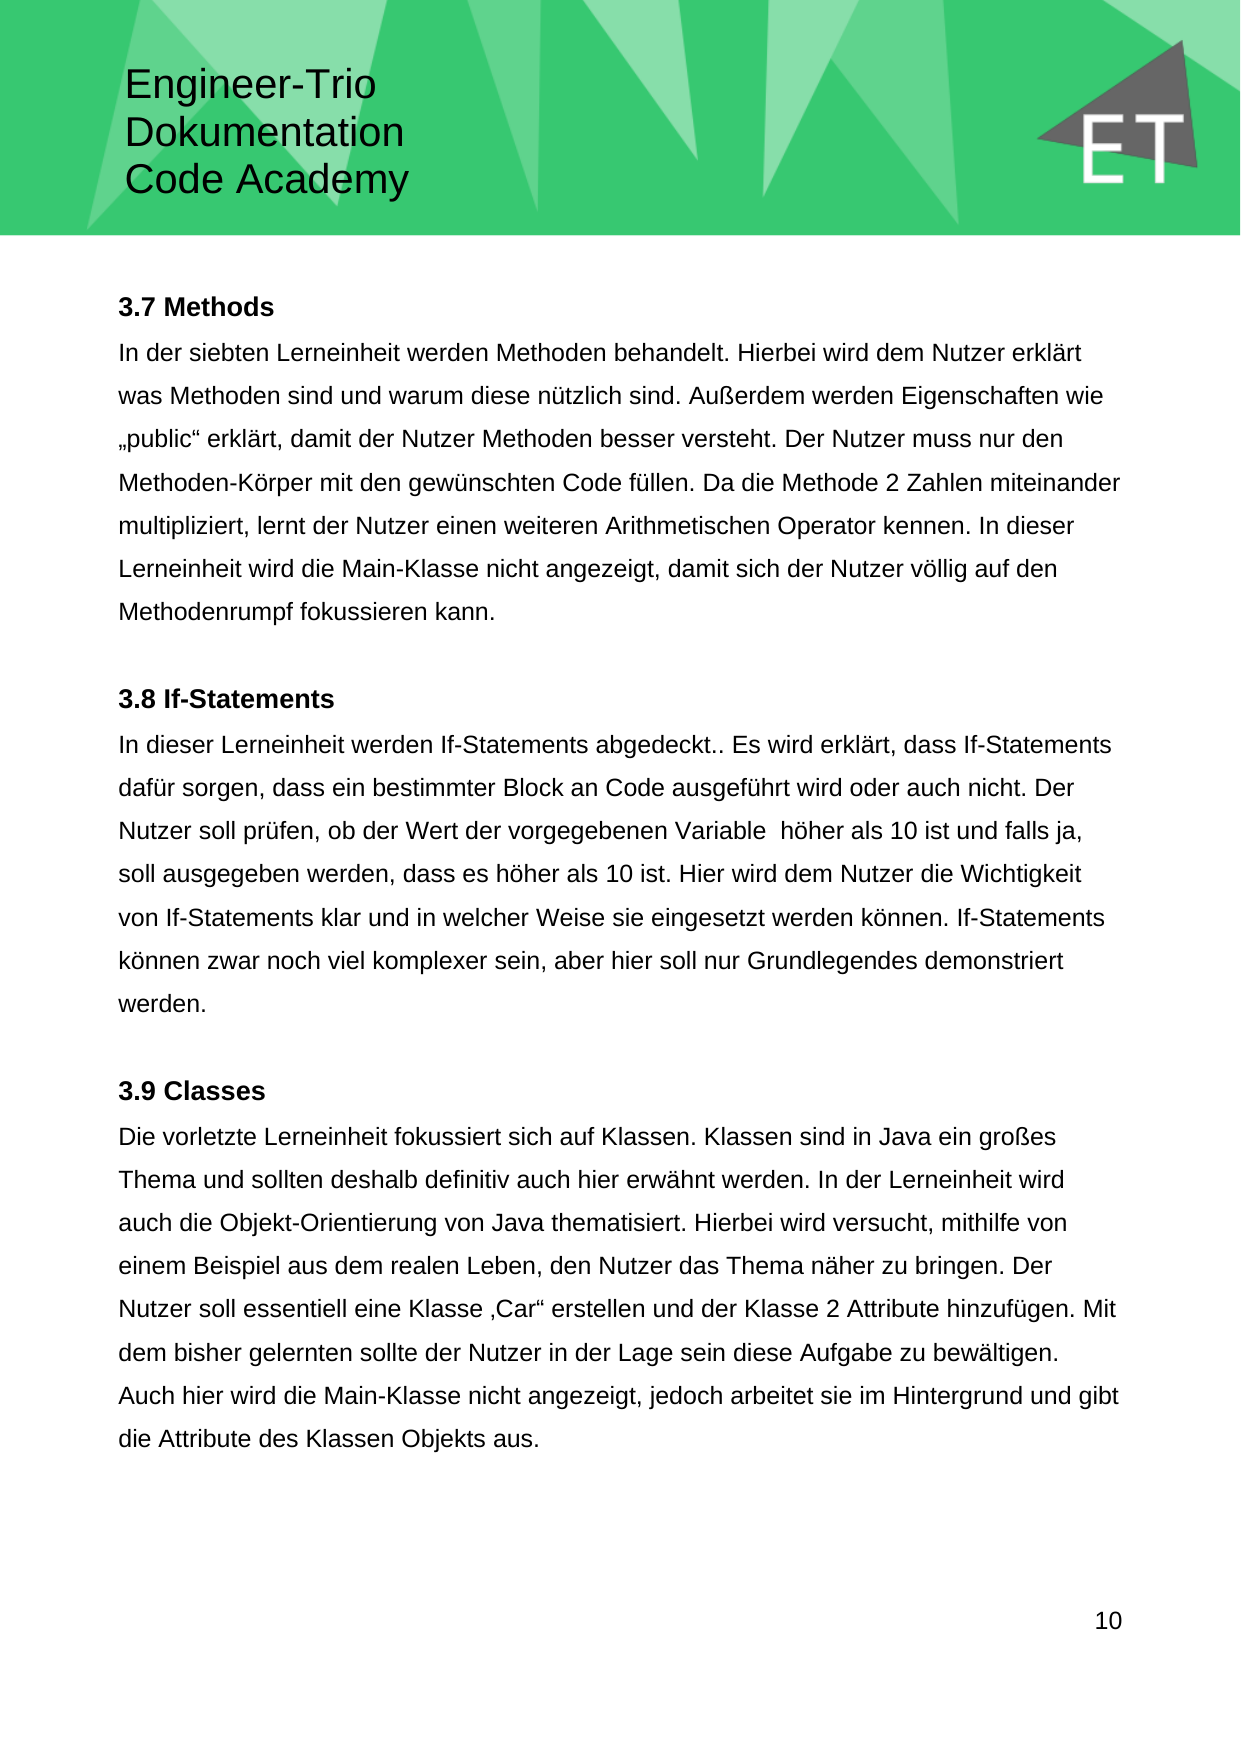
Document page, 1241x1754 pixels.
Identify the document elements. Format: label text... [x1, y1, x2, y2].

text 3.8 If-Statements [118, 683, 1122, 714]
picture [0, 0, 1241, 1754]
text 3.9 Classes [118, 1075, 1122, 1106]
text Die vorletzte Lerneinheit fokussiert sich auf Klassen. Klassen sind in Java ein großes Thema und sollten deshalb definitiv auch hier erwähnt werden. In der Lerneinheit wird auch die Objekt-Orientierung von Java thematisiert. Hierbei wird versucht, mithilfe von einem Beispiel aus dem realen Leben, den Nutzer das Thema näher zu bringen. Der Nutzer soll essentiell eine Klasse ‚Car“ erstellen und der Klasse 2 Attribute hinzufügen. Mit dem bisher gelernten sollte der Nutzer in der Lage sein diese Aufgabe zu bewältigen. Auch hier wird die Main-Klasse nicht angezeigt, jedoch arbeitet sie im Hintergrund und gibt die Attribute des Klassen Objekts aus. [118, 1122, 1122, 1453]
text In dieser Lerneinheit werden If-Statements abgedeckt.. Es wird erklärt, dass If-Statements dafür sorgen, dass ein bestimmter Block an Code ausgeführt wird oder auch nicht. Der Nutzer soll prüfen, ob der Wert der vorgegebenen Variable höher als 10 ist und falls ja, soll ausgegeben werden, dass es höher als 10 ist. Hier wird dem Nutzer die Wichtigkeit von If-Statements klar und in welcher Weise sie eingesetzt werden können. If-Statements können zwar noch viel komplexer sein, aber hier soll nur Grundlegendes demonstriert werden. [118, 730, 1122, 1018]
text In der siebten Lerneinheit werden Methoden behandelt. Hierbei wird dem Nutzer erklärt was Methoden sind und warum diese nützlich sind. Außerdem werden Eigenschaften wie „public“ erklärt, damit der Nutzer Methoden besser versteht. Der Nutzer muss nur den Methoden-Körper mit den gewünschten Code füllen. Da die Methode 2 Zahlen miteinander multipliziert, lernt der Nutzer einen weiteren Arithmetischen Operator kennen. In dieser Lerneinheit wird die Main-Klasse nicht angezeigt, damit sich der Nutzer völlig auf den Methodenrumpf fokussieren kann. [118, 338, 1122, 626]
text 3.7 Methods [118, 291, 1122, 323]
